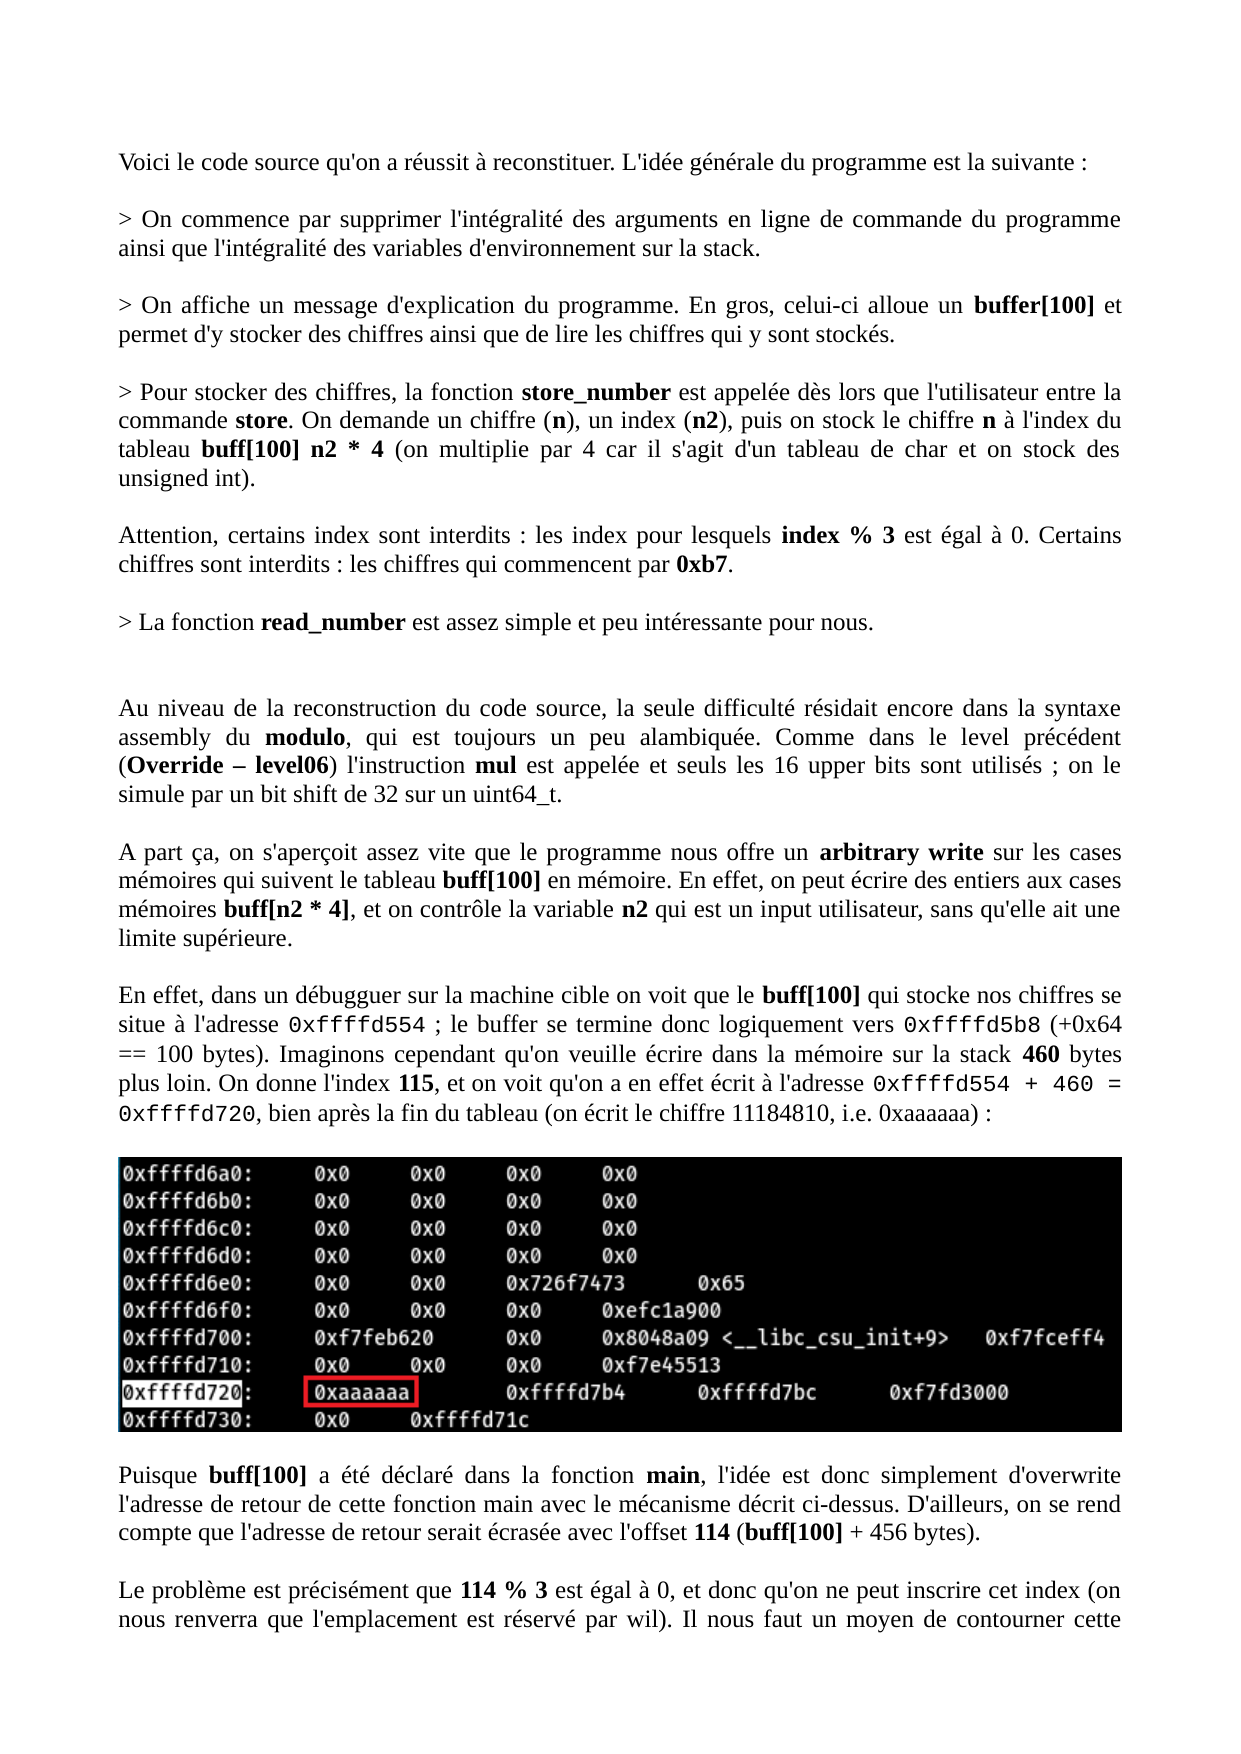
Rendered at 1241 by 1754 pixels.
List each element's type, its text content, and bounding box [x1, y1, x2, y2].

text En effet, dans un débugguer sur la machine cible on voit que le buff[100] qui stocke nos chiffres se situe à l'adresse 0xffffd554 ; le buffer se termine donc logiquement vers 0xffffd5b8 (+0x64 == 100 bytes). Imaginons cependant qu'on veuille écrire dans la mémoire sur la stack 460 bytes plus loin. On donne l'index 115, et on voit qu'on a en effet écrit à l'adresse 0xffffd554 + 460 = 0xffffd720, bien après la fin du tableau (on écrit le chiffre 11184810, i.e. 0xaaaaaa) : [118, 981, 1122, 1129]
text > Pour stocker des chiffres, la fonction store_number est appelée dès lors que l'utilisateur entre la commande store. On demande un chiffre (n), un index (n2), puis on stock le chiffre n à l'index du tableau buff[100] n2 * 4 (on multiplie par 4 car il s'agit d'un tableau de char et on stock des unsigned int). [118, 377, 1122, 492]
text > On commence par supprimer l'intégralité des arguments en ligne de commande du programme ainsi que l'intégralité des variables d'environnement sur la stack. [118, 204, 1122, 262]
text > La fonction read_number est assez simple et peu intéressante pour nous. [118, 607, 1122, 636]
text A part ça, on s'aperçoit assez vite que le programme nous offre un arbitrary write sur les cases mémoires qui suivent le tableau buff[100] en mémoire. En effet, on peut écrire des entiers aux cases mémoires buff[n2 * 4], et on contrôle la variable n2 qui est un input utilisateur, sans qu'elle ait une limite supérieure. [118, 837, 1122, 952]
text Puisque buff[100] a été déclaré dans la fonction main, l'idée est donc simplement d'overwrite l'adresse de retour de cette fonction main avec le mécanisme décrit ci-dessus. D'ailleurs, on se rend compte que l'adresse de retour serait écrasée avec l'offset 114 (buff[100] + 456 bytes). [118, 1460, 1122, 1546]
text Au niveau de la reconstruction du code source, la seule difficulté résidait encore dans la syntaxe assembly du modulo, qui est toujours un peu alambiquée. Comme dans le level précédent (Override – level06) l'instruction mul est appelée et seuls les 16 upper bits sont utilisés ; on le simule par un bit shift de 32 sur un uint64_t. [118, 693, 1122, 808]
text Attention, certains index sont interdits : les index pour lesquels index % 3 est égal à 0. Certains chiffres sont interdits : les chiffres qui commencent par 0xb7. [118, 521, 1122, 578]
text Voici le code source qu'on a réussit à reconstituer. L'idée générale du programme est la suivante : [118, 147, 1122, 176]
text Le problème est précisément que 114 % 3 est égal à 0, et donc qu'on ne peut inscrire cet index (on nous renverra que l'emplacement est réservé par wil). Il nous faut un moyen de contourner cette [118, 1575, 1122, 1632]
text > On affiche un message d'explication du programme. En gros, celui-ci alloue un buffer[100] et permet d'y stocker des chiffres ainsi que de lire les chiffres qui y sont stockés. [118, 291, 1122, 348]
